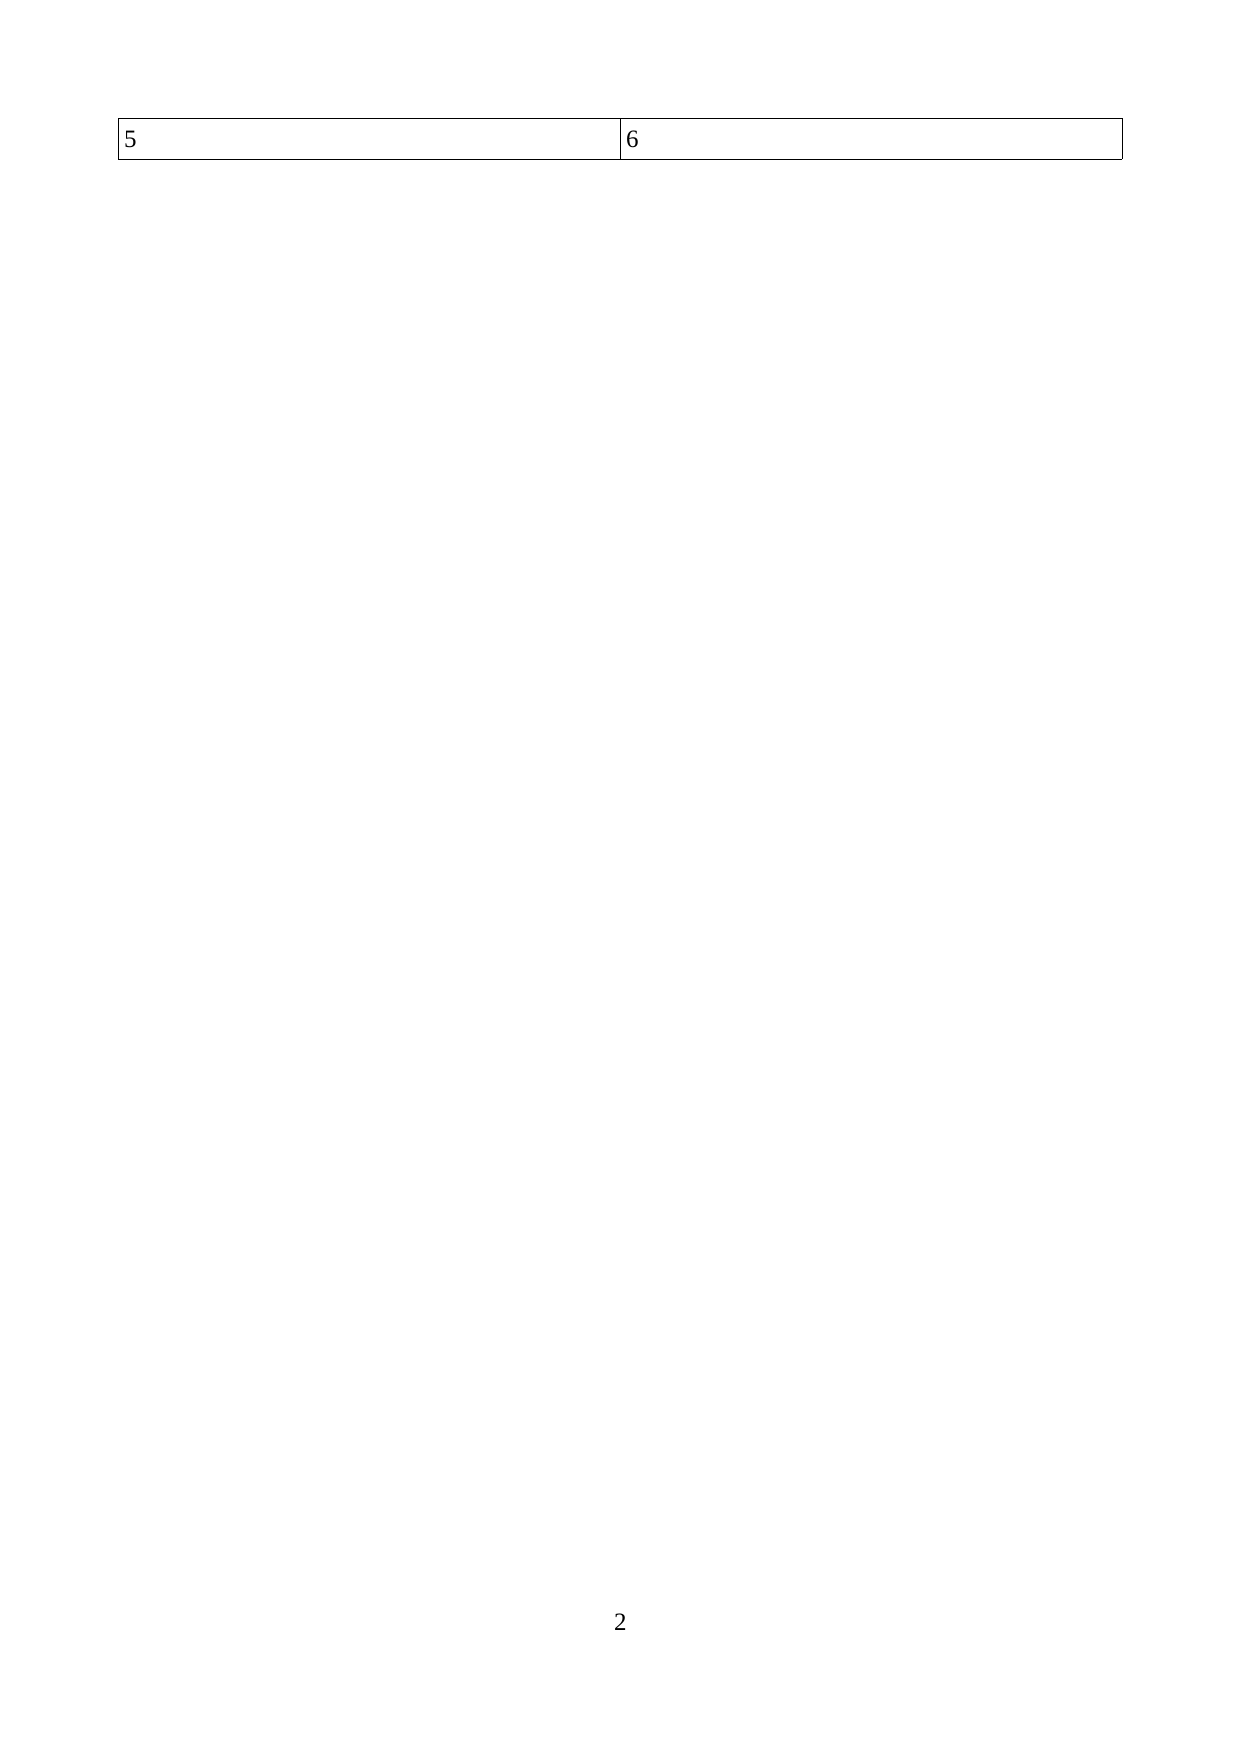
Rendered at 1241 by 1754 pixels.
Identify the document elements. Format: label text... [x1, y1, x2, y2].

table_cell 6 [621, 119, 1122, 158]
table_cell 5 [119, 119, 620, 158]
